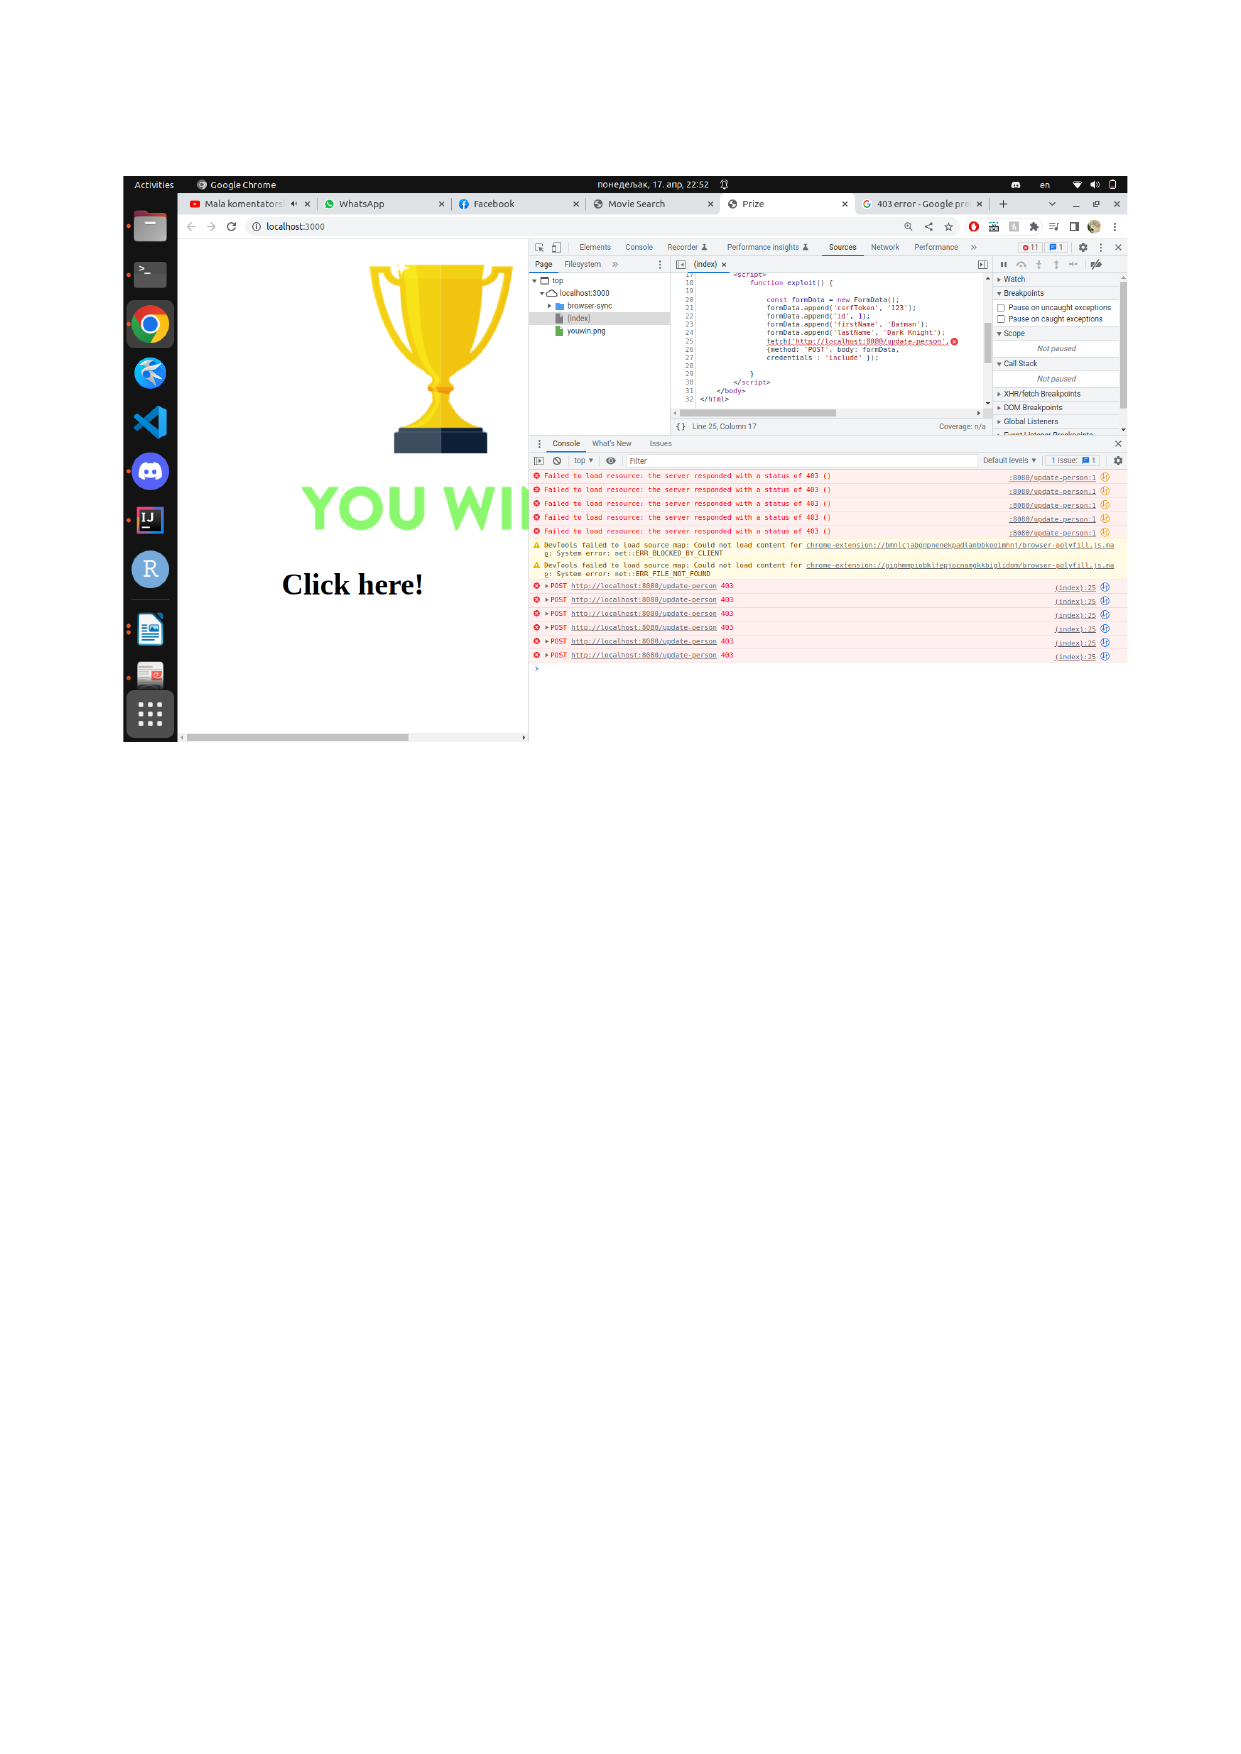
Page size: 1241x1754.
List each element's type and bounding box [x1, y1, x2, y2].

picture [123, 176, 1128, 742]
